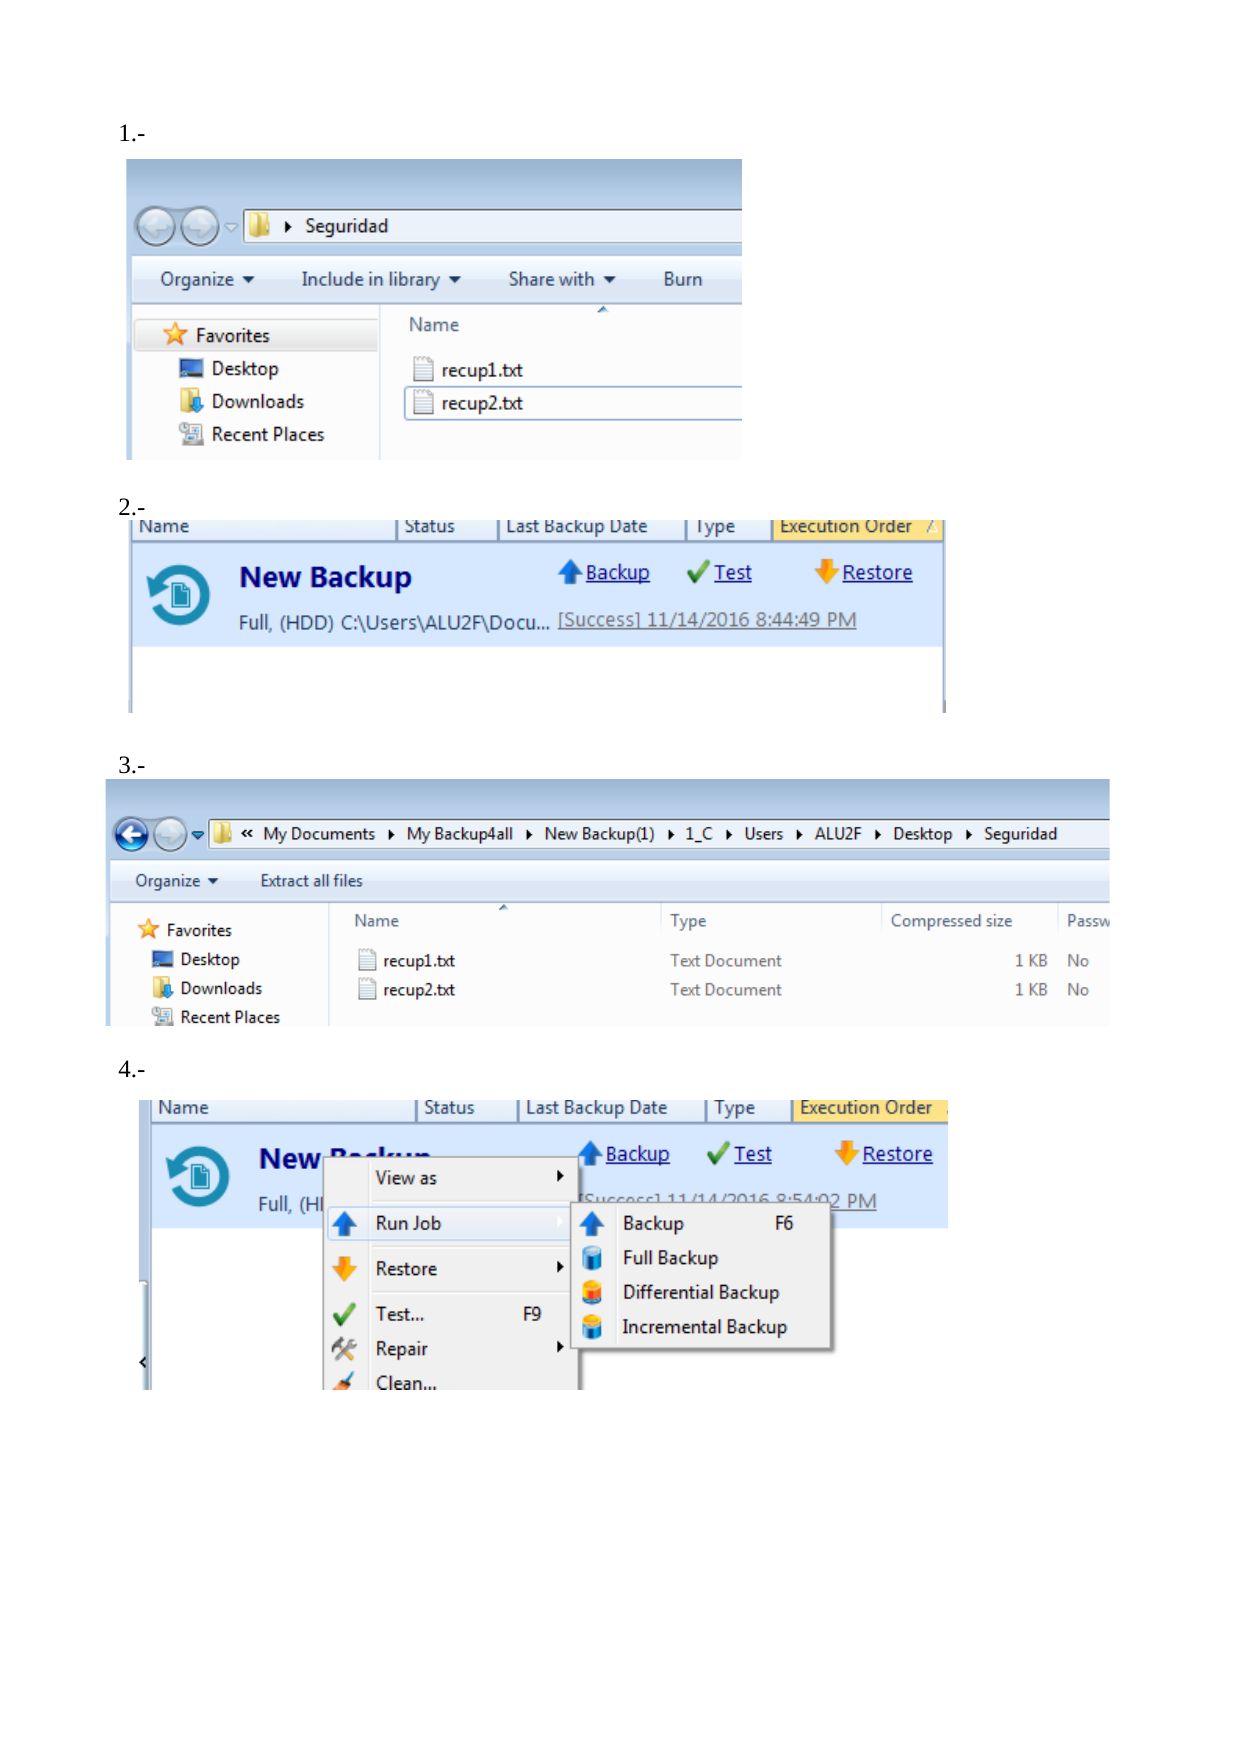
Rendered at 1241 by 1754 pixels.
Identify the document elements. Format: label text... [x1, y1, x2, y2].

picture [126, 159, 742, 460]
text 4.- [118, 1054, 1122, 1083]
text 1.- [118, 118, 1122, 147]
text 3.- [118, 751, 1122, 779]
picture [128, 520, 946, 713]
picture [138, 1100, 949, 1390]
text 2.- [118, 492, 1122, 521]
picture [105, 779, 1110, 1026]
